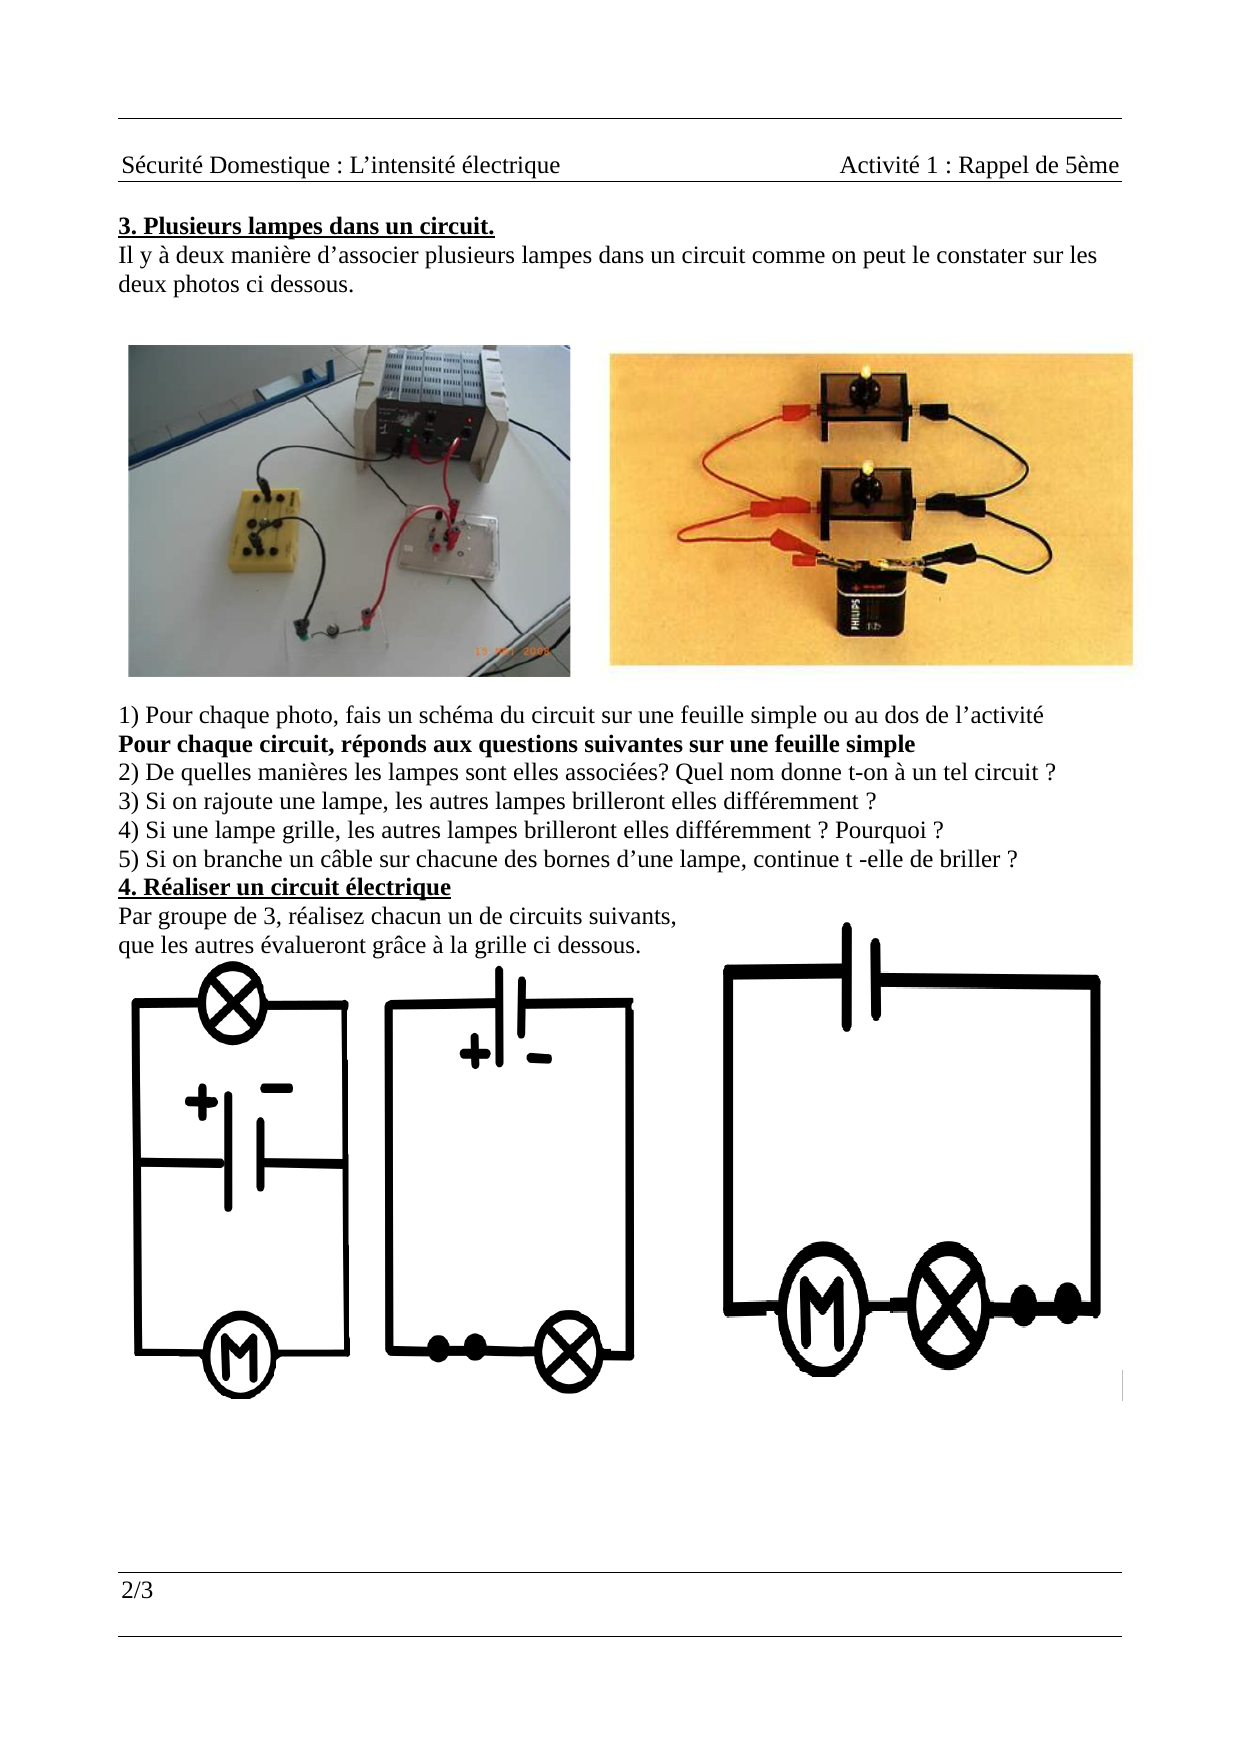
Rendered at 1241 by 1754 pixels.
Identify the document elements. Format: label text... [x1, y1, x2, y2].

text 4) Si une lampe grille, les autres lampes brilleront elles différemment ? Pourquoi ? [118, 815, 1122, 844]
text Pour chaque circuit, réponds aux questions suivantes sur une feuille simple [118, 729, 1122, 757]
text 3) Si on rajoute une lampe, les autres lampes brilleront elles différemment ? [118, 786, 1122, 815]
picture [599, 341, 1144, 680]
picture [113, 915, 1139, 1443]
text 3. Plusieurs lampes dans un circuit. [118, 211, 1122, 240]
picture [128, 345, 571, 677]
text 4. Réaliser un circuit électrique [118, 872, 1122, 901]
text 5) Si on branche un câble sur chacune des bornes d’une lampe, continue t -elle de briller ? [118, 844, 1122, 872]
text Par groupe de 3, réalisez chacun un de circuits suivants, que les autres évalueront grâce à la grille ci dessous. [118, 901, 1122, 959]
text 1) Pour chaque photo, fais un schéma du circuit sur une feuille simple ou au dos de l’activité [118, 700, 1122, 729]
text Il y à deux manière d’associer plusieurs lampes dans un circuit comme on peut le constater sur les deux photos ci dessous. [118, 240, 1122, 297]
text 2) De quelles manières les lampes sont elles associées? Quel nom donne t-on à un tel circuit ? [118, 757, 1122, 786]
